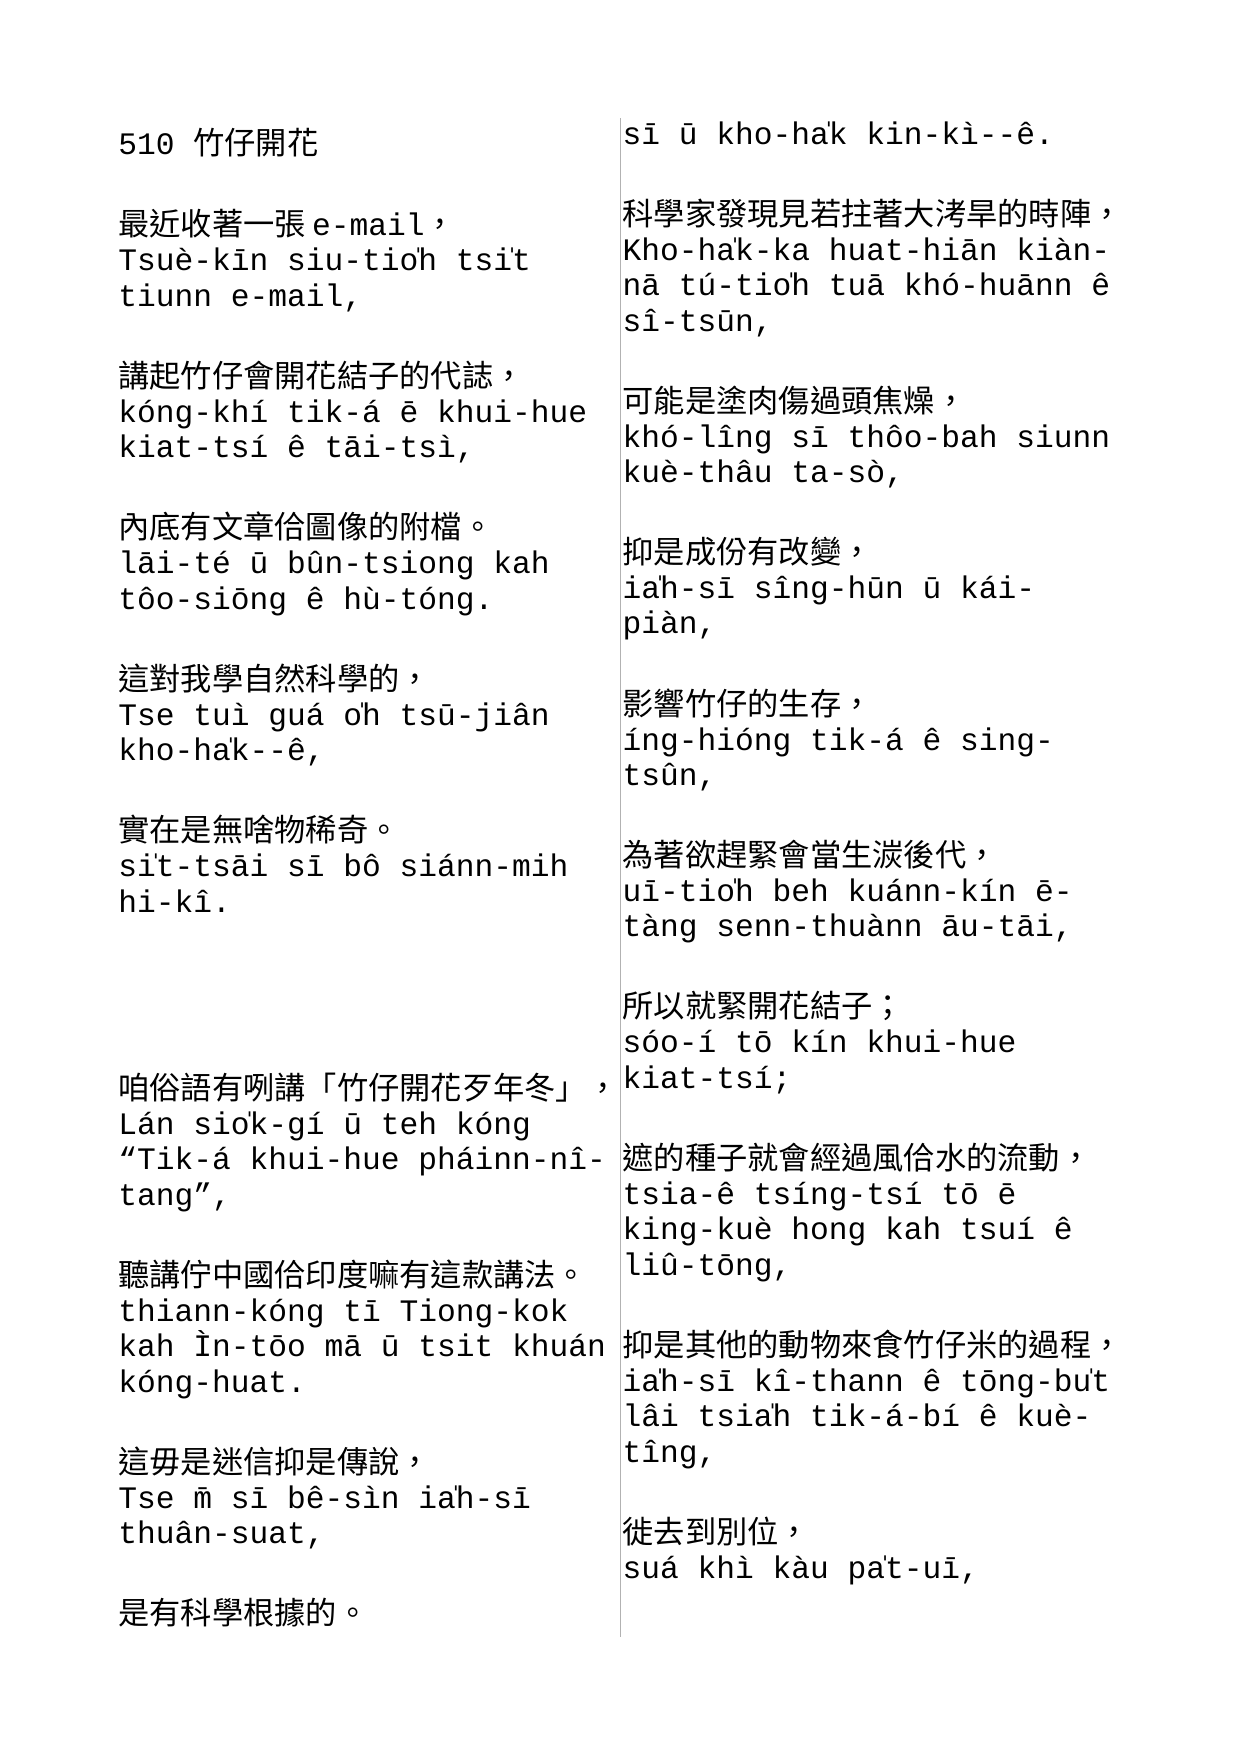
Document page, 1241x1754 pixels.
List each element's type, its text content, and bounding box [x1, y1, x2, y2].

text 講起竹仔會開花結子的代誌， [118, 351, 618, 396]
text 這對我學自然科學的， [118, 654, 618, 699]
text 最近收著一張e-mail， [118, 199, 618, 245]
text tsia-ê tsíng-tsí tō ē king-kuè hong kah tsuí ê liû-tōng, [622, 1178, 1122, 1284]
text sóo-í tō kín khui-hue kiat-tsí; [622, 1027, 1122, 1098]
text 510 竹仔開花 [118, 118, 618, 164]
text 遮的種子就會經過風佮水的流動， [622, 1133, 1122, 1178]
text Tse tuì guá o̍h tsū-jiân kho-ha̍k--ê, [118, 699, 618, 770]
text Lán sio̍k-gí ū teh kóng “Tik-á khui-hue pháinn-nî-tang”, [118, 1108, 618, 1214]
text 聽講佇中國佮印度嘛有這款講法。 [118, 1250, 618, 1295]
text ia̍h-sī kî-thann ê tōng-bu̍t lâi tsia̍h tik-á-bí ê kuè-tîng, [622, 1365, 1122, 1471]
text íng-hióng tik-á ê sing-tsûn, [622, 724, 1122, 795]
text Tsuè-kīn siu-tio̍h tsi̍t tiunn e-mail, [118, 245, 618, 316]
text 內底有文章佮圖像的附檔。 [118, 502, 618, 548]
text 實在是無啥物稀奇。 [118, 805, 618, 851]
text 咱俗語有咧講「竹仔開花歹年冬」， [118, 1063, 618, 1108]
text 影響竹仔的生存， [622, 679, 1122, 724]
text 所以就緊開花結子； [622, 982, 1122, 1027]
text 抑是其他的動物來食竹仔米的過程， [622, 1320, 1122, 1365]
text sī ū kho-ha̍k kin-kì--ê. [622, 118, 1122, 153]
text 這毋是迷信抑是傳說， [118, 1437, 618, 1482]
text uī-tio̍h beh kuánn-kín ē-tàng senn-thuànn āu-tāi, [622, 875, 1122, 946]
text 為著欲趕緊會當生湠後代， [622, 830, 1122, 875]
text kóng-khí tik-á ē khui-hue kiat-tsí ê tāi-tsì, [118, 396, 618, 467]
text thiann-kóng tī Tiong-kok kah Ìn-tōo mā ū tsit khuán kóng-huat. [118, 1295, 618, 1401]
text 抑是成份有改變， [622, 527, 1122, 572]
text ia̍h-sī sîng-hūn ū kái-piàn, [622, 572, 1122, 643]
text 可能是塗肉傷過頭焦燥， [622, 376, 1122, 421]
text 是有科學根據的。 [118, 1588, 618, 1633]
text si̍t-tsāi sī bô siánn-mih hi-kî. [118, 851, 618, 921]
text khó-lîng sī thôo-bah siunn kuè-thâu ta-sò, [622, 421, 1122, 492]
text 徙去到別位， [622, 1507, 1122, 1552]
text Tse m̄ sī bê-sìn ia̍h-sī thuân-suat, [118, 1482, 618, 1553]
text suá khì kàu pa̍t-uī, [622, 1552, 1122, 1587]
text lāi-té ū bûn-tsiong kah tôo-siōng ê hù-tóng. [118, 548, 618, 618]
text 科學家發現見若拄著大洘旱的時陣， [622, 189, 1122, 234]
text Kho-ha̍k-ka huat-hiān kiàn-nā tú-tio̍h tuā khó-huānn ê sî-tsūn, [622, 234, 1122, 340]
